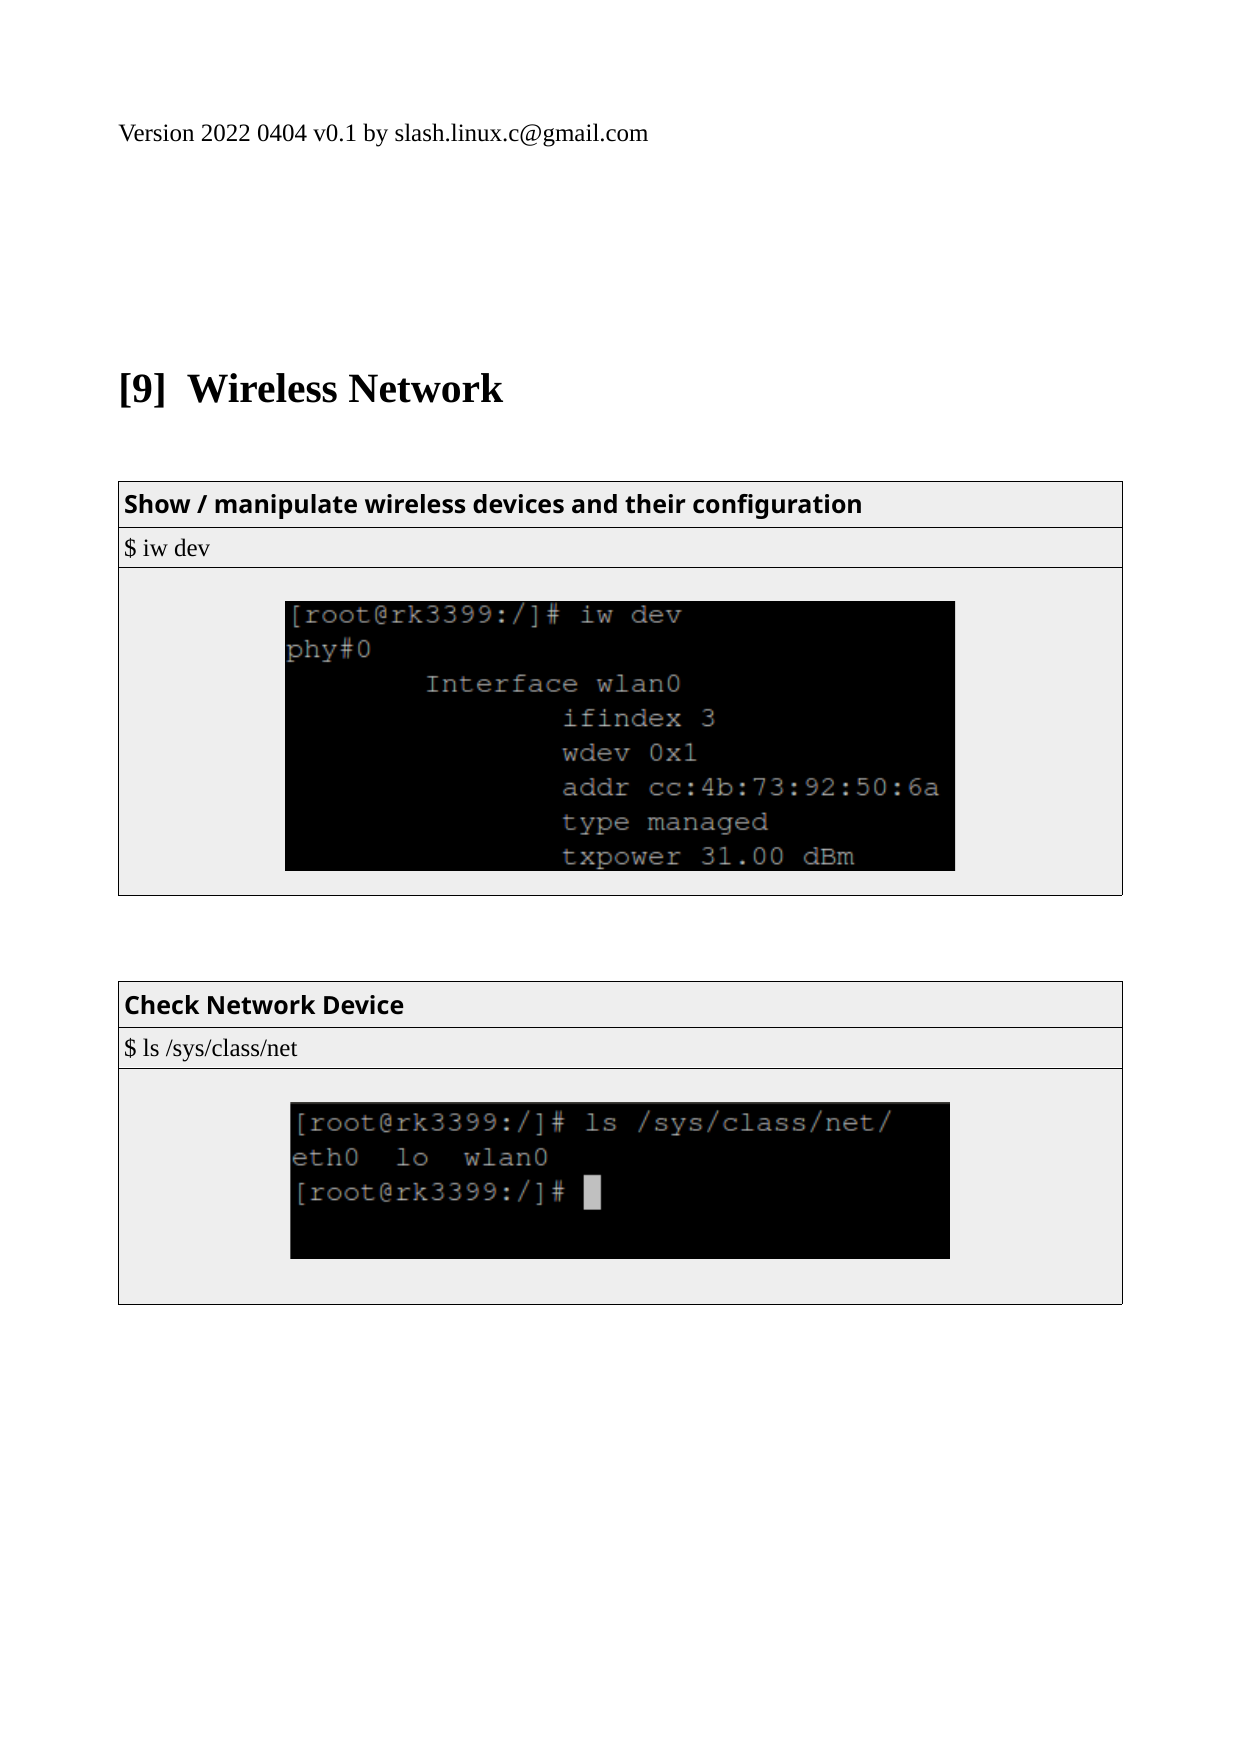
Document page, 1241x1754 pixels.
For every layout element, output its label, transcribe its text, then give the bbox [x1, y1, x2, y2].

table_cell $ iw dev [119, 528, 1122, 567]
table_header Check Network Device [119, 982, 1122, 1027]
subtitle [9] Wireless Network [118, 363, 1122, 411]
table_cell [119, 568, 1122, 895]
table_cell $ ls /sys/class/net [119, 1028, 1122, 1067]
picture [285, 601, 956, 871]
picture [290, 1102, 950, 1259]
table_cell [119, 1069, 1122, 1304]
table_header Show / manipulate wireless devices and their configuration [119, 482, 1122, 527]
